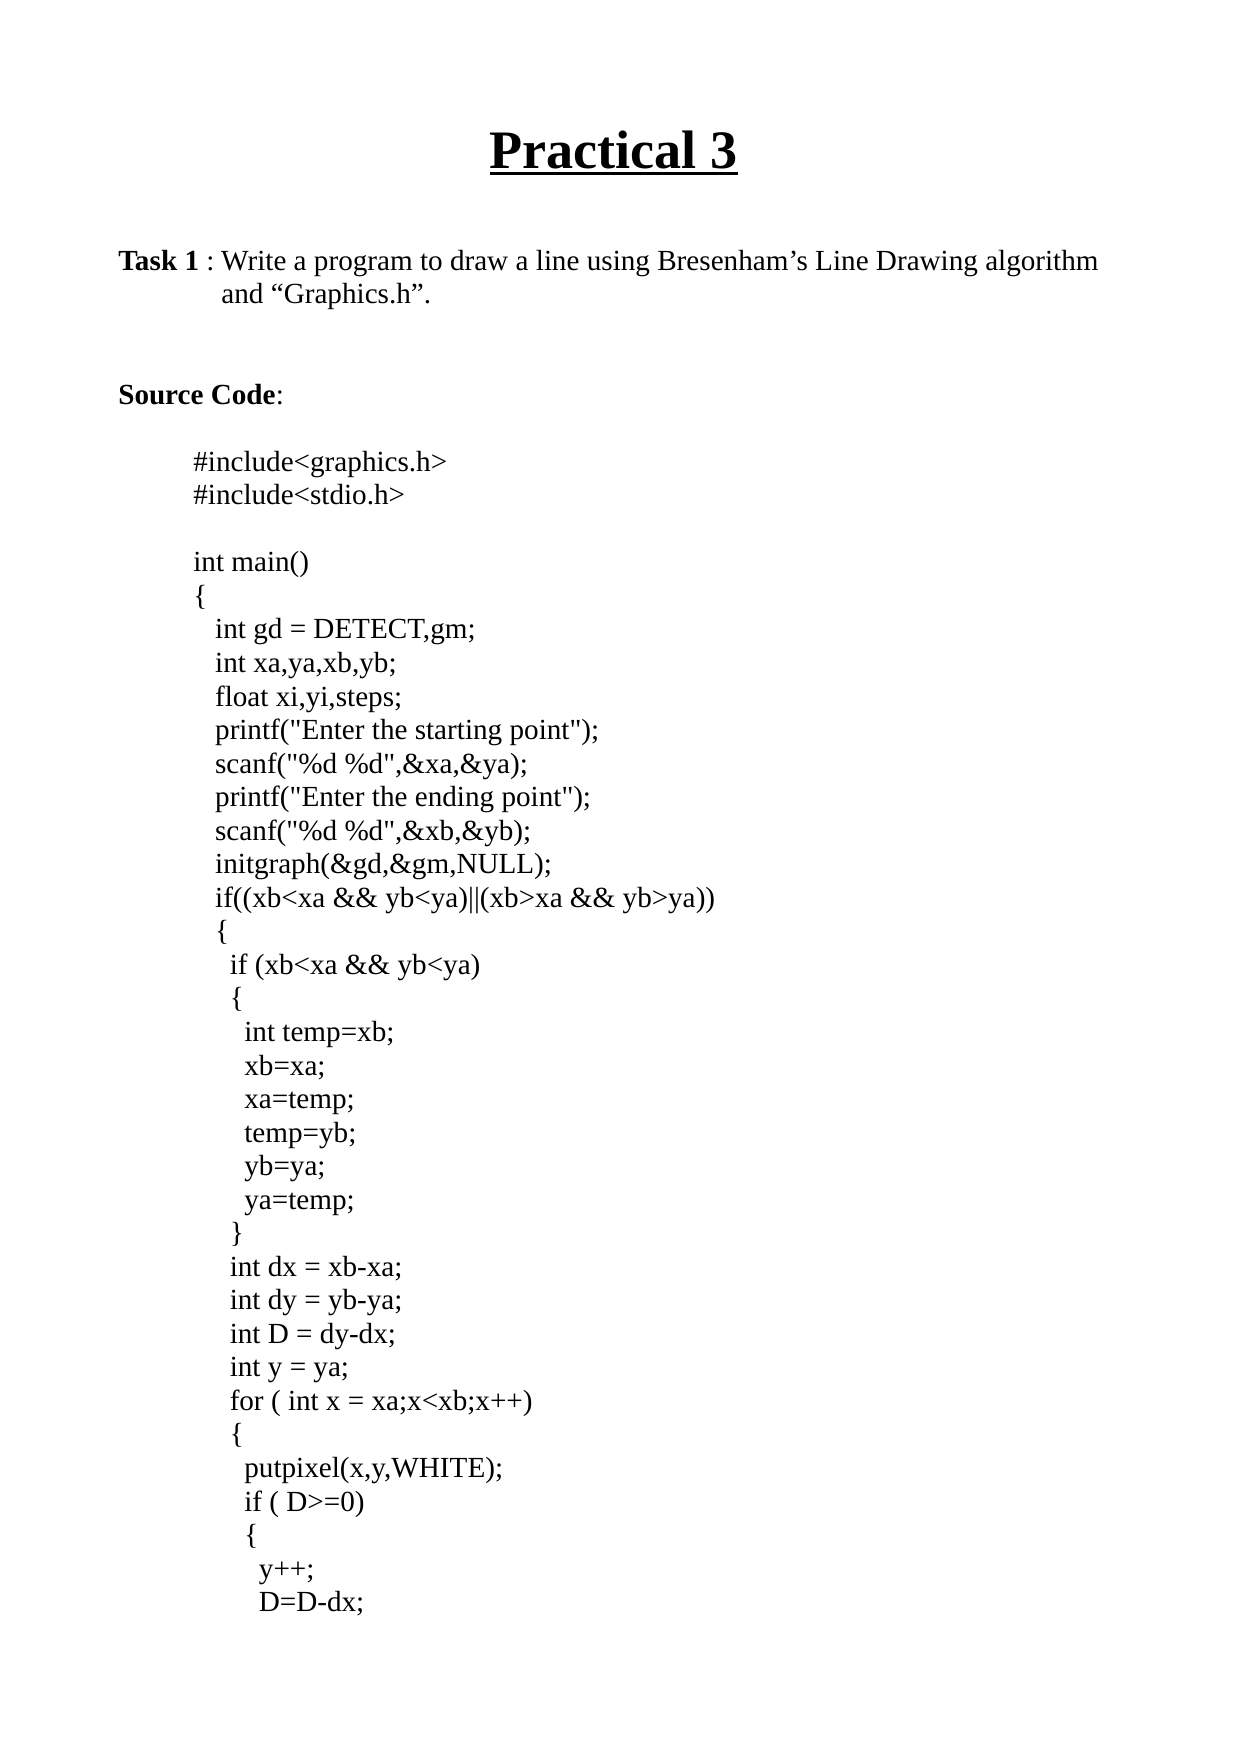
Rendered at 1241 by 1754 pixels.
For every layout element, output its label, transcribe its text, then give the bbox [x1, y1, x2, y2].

text int xa,ya,xb,yb; [193, 645, 1122, 679]
text if ( D>=0) [193, 1484, 1122, 1517]
text printf("Enter the ending point"); [193, 779, 1122, 813]
text Task 1 : Write a program to draw a line using Bresenham’s Line Drawing algorithm and “Graphics.h”. [118, 243, 1122, 310]
text printf("Enter the starting point"); [193, 712, 1122, 746]
text int dx = xb-xa; [193, 1249, 1122, 1282]
text if (xb<xa && yb<ya) [193, 947, 1122, 981]
text } [193, 1215, 1122, 1249]
text int temp=xb; [193, 1014, 1122, 1048]
text { [193, 578, 1122, 612]
text initgraph(&gd,&gm,NULL); [193, 846, 1122, 880]
text { [193, 913, 1122, 947]
text float xi,yi,steps; [193, 679, 1122, 712]
text #include<graphics.h> [193, 444, 1122, 477]
text int dy = yb-ya; [193, 1282, 1122, 1316]
text scanf("%d %d",&xa,&ya); [193, 746, 1122, 779]
text ya=temp; [193, 1182, 1122, 1215]
text { [193, 1517, 1122, 1551]
text D=D-dx; [193, 1584, 1122, 1618]
text { [193, 981, 1122, 1014]
text xa=temp; [193, 1081, 1122, 1115]
text int gd = DETECT,gm; [193, 612, 1122, 645]
text yb=ya; [193, 1148, 1122, 1182]
text int y = ya; [193, 1349, 1122, 1383]
text putpixel(x,y,WHITE); [193, 1450, 1122, 1484]
text scanf("%d %d",&xb,&yb); [193, 813, 1122, 846]
text int main() [193, 544, 1122, 578]
text xb=xa; [193, 1048, 1122, 1081]
text Practical 3 [118, 118, 1122, 180]
text #include<stdio.h> [193, 477, 1122, 511]
text y++; [193, 1551, 1122, 1584]
text temp=yb; [193, 1115, 1122, 1148]
text int D = dy-dx; [193, 1316, 1122, 1349]
text Source Code: [118, 377, 1122, 410]
text if((xb<xa && yb<ya)||(xb>xa && yb>ya)) [193, 880, 1122, 913]
text for ( int x = xa;x<xb;x++) [193, 1383, 1122, 1417]
text { [193, 1417, 1122, 1450]
